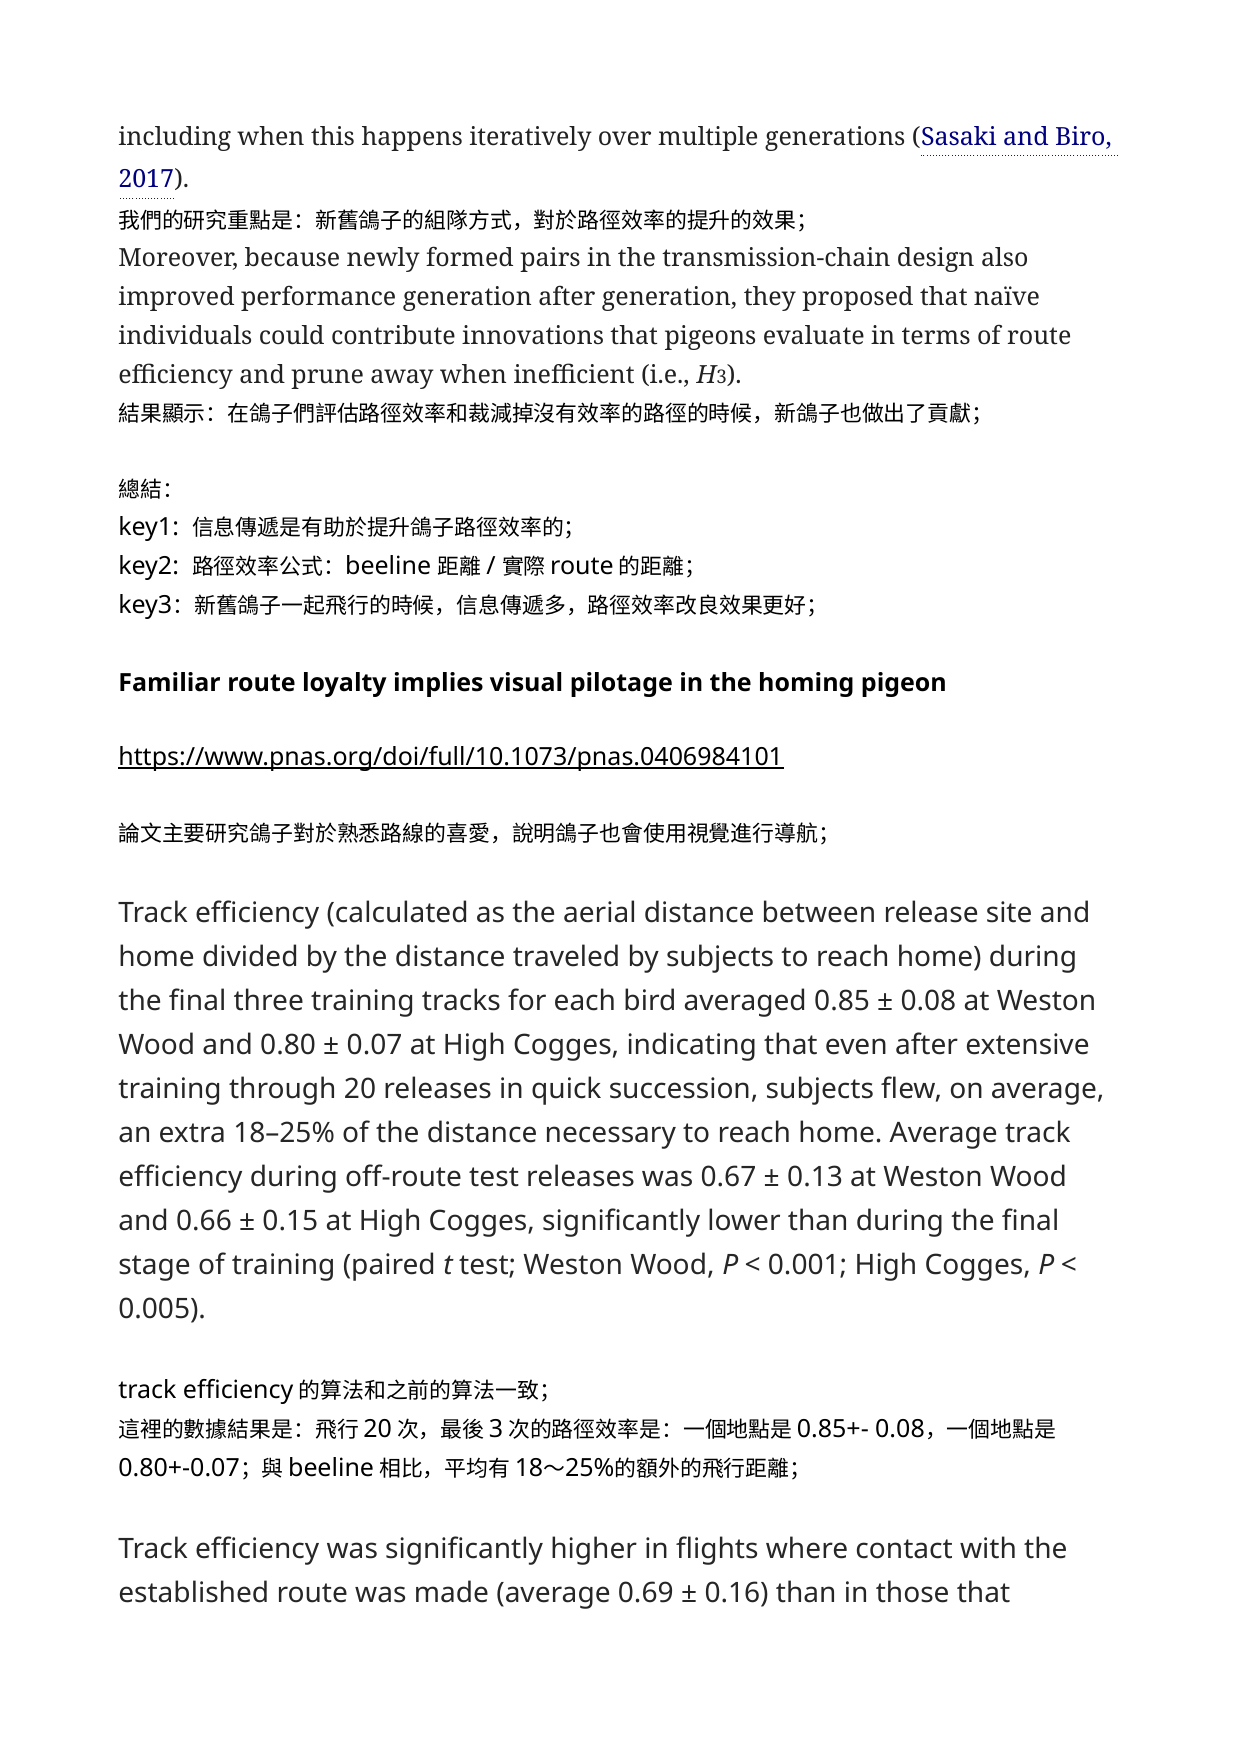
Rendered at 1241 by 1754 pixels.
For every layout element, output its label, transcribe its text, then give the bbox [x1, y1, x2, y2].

subtitle Familiar route loyalty implies visual pilotage in the homing pigeon [118, 665, 1122, 699]
text 論文主要研究鴿子對於熟悉路線的喜愛，說明鴿子也會使用視覺進行導航； [118, 816, 1122, 848]
text Moreover, because newly formed pairs in the transmission-chain design also improved performance generation after generation, they proposed that naïve individuals could contribute innovations that pigeons evaluate in terms of route efficiency and prune away when inefficient (i.e., H3). [118, 240, 1122, 391]
text Track efficiency (calculated as the aerial distance between release site and home divided by the distance traveled by subjects to reach home) during the final three training tracks for each bird averaged 0.85 ± 0.08 at Weston Wood and 0.80 ± 0.07 at High Cogges, indicating that even after extensive training through 20 releases in quick succession, subjects flew, on average, an extra 18–25% of the distance necessary to reach home. Average track efficiency during off-route test releases was 0.67 ± 0.13 at Weston Wood and 0.66 ± 0.15 at High Cogges, significantly lower than during the final stage of training (paired t test; Weston Wood, P < 0.001; High Cogges, P < 0.005). [118, 892, 1122, 1327]
text Track efficiency was significantly higher in flights where contact with the established route was made (average 0.69 ± 0.16) than in those that [118, 1528, 1122, 1611]
text track efficiency的算法和之前的算法一致； [118, 1372, 1122, 1406]
text 這裡的數據結果是：飛行20次，最後3次的路徑效率是：一個地點是0.85+- 0.08，一個地點是0.80+-0.07；與beeline相比，平均有18～25%的額外的飛行距離； [118, 1411, 1122, 1484]
text 總結： [118, 472, 1122, 503]
text key2: 路徑效率公式：beeline 距離 / 實際route的距離； [118, 547, 1122, 581]
text 結果顯示：在鴿子們評估路徑效率和裁減掉沒有效率的路徑的時候，新鴿子也做出了貢獻； [118, 396, 1122, 428]
text key3：新舊鴿子一起飛行的時候，信息傳遞多，路徑效率改良效果更好； [118, 587, 1122, 621]
text 我們的研究重點是：新舊鴿子的組隊方式，對於路徑效率的提升的效果； [118, 203, 1122, 235]
text key1: 信息傳遞是有助於提升鴿子路徑效率的； [118, 508, 1122, 542]
text https://www.pnas.org/doi/full/10.1073/pnas.0406984101 [118, 738, 1122, 772]
text including when this happens iteratively over multiple generations (Sasaki and Biro, 2017). [118, 118, 1122, 198]
